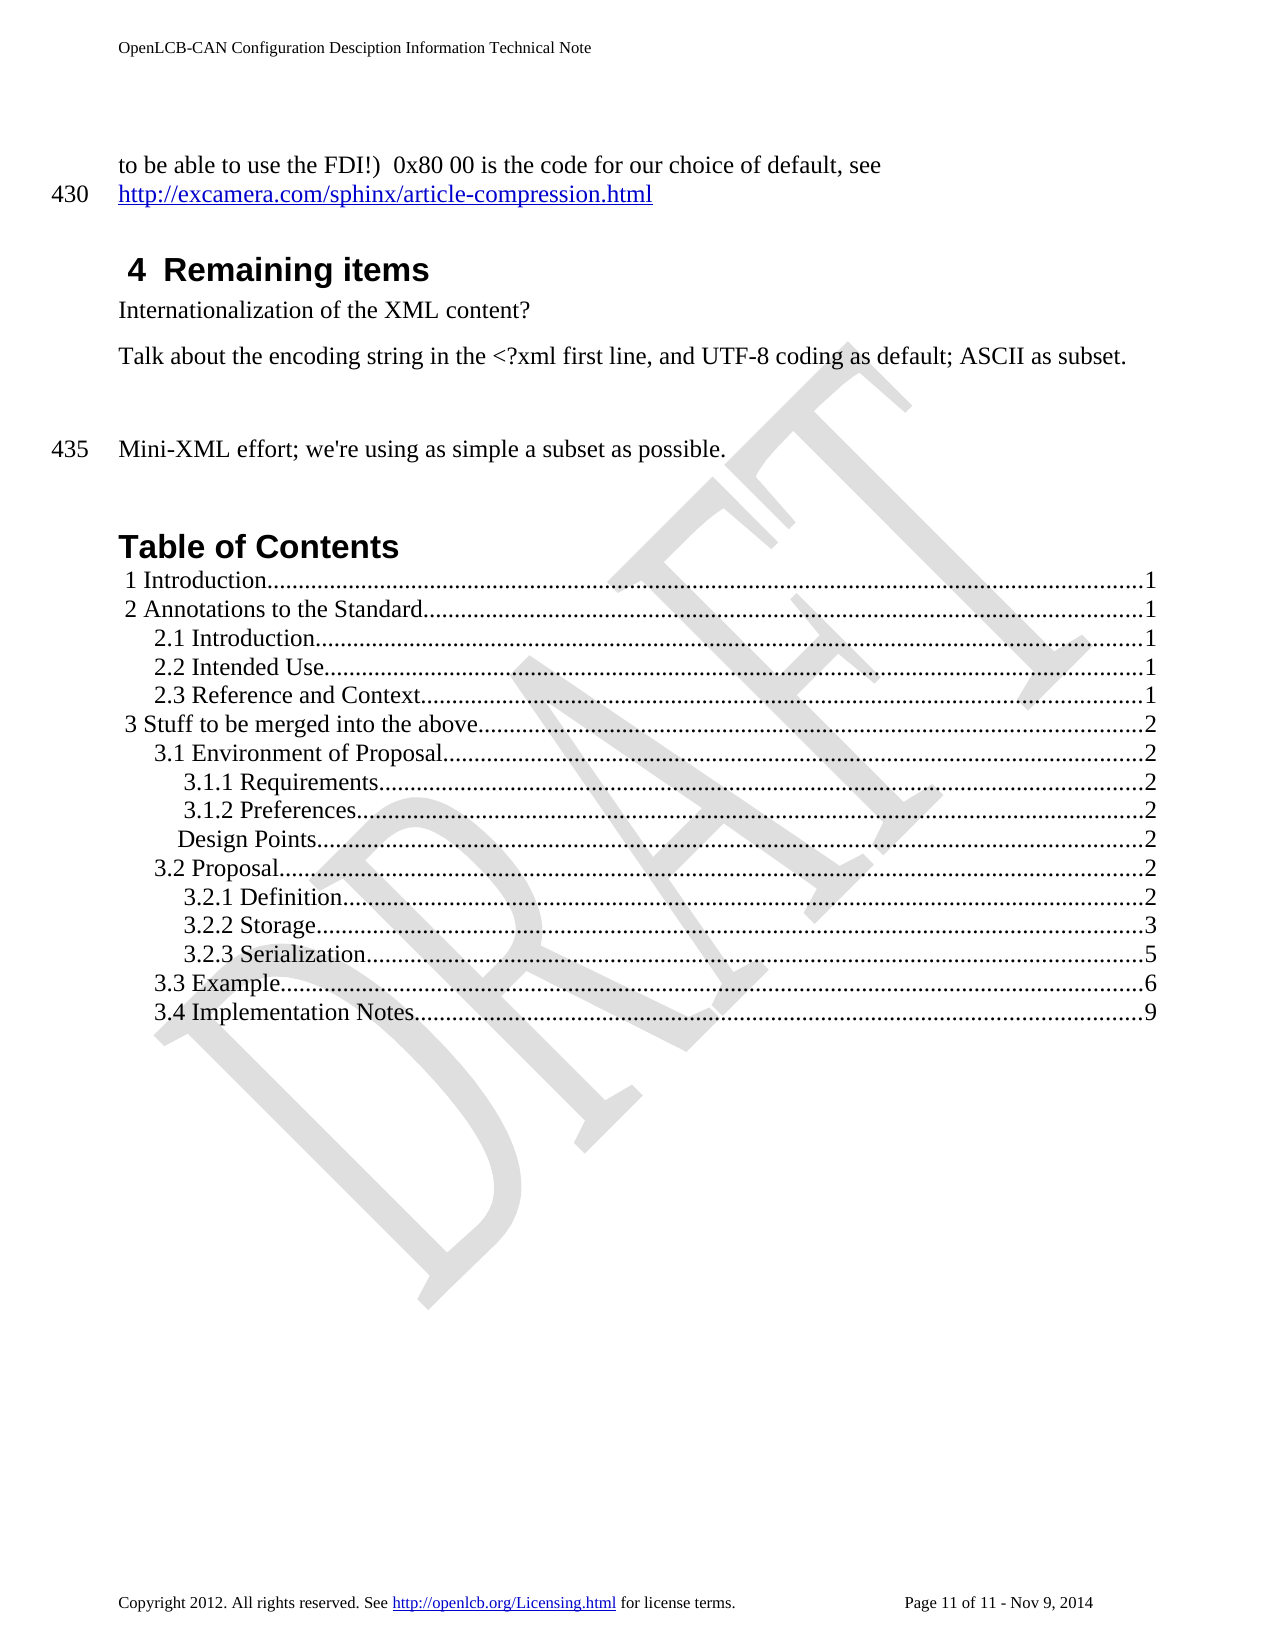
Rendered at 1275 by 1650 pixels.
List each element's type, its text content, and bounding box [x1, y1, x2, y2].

text 3.1 Environment of Proposal 2 [572, 738, 640, 767]
text 3 Stuff to be merged into the above 2 [118, 709, 552, 738]
text 3.2 Proposal 2 [507, 853, 651, 882]
text 3.2 Proposal 2 [858, 853, 1157, 882]
text 2 Annotations to the Standard 1 [799, 594, 984, 623]
subtitle [665, 527, 927, 566]
text 3.1.2 Preferences 2 [177, 796, 611, 824]
text 2.1 Introduction 1 [828, 623, 1013, 652]
subtitle Table of Contents [118, 527, 661, 566]
text 2.2 Intended Use 1 [1059, 652, 1157, 681]
text 2.2 Intended Use 1 [812, 655, 870, 681]
subtitle [931, 527, 1157, 566]
text Design Points 2 [177, 824, 363, 853]
text Design Points 2 [374, 828, 462, 853]
text 3.2.2 Storage 3 [417, 911, 515, 939]
text 2 Annotations to the Standard 1 [998, 594, 1157, 623]
text 2.3 Reference and Context 1 [798, 681, 1027, 709]
text 3.2 Proposal 2 [670, 853, 805, 882]
text 3 Stuff to be merged into the above 2 [552, 709, 598, 738]
text 3 Stuff to be merged into the above 2 [611, 709, 798, 738]
text 3.3 Example 6 [355, 968, 460, 997]
text 3.1.2 Preferences 2 [739, 796, 882, 824]
text 3.2.3 Serialization 5 [712, 939, 1157, 968]
text Talk about the encoding string in the <?xml first line, and UTF-8 coding [118, 341, 847, 370]
text 2.2 Intended Use 1 [857, 652, 1033, 681]
text 3.2.1 Definition 2 [829, 882, 1157, 911]
text [765, 434, 824, 463]
text 3.2.2 Storage 3 [540, 911, 690, 939]
text 3.3 Example 6 [743, 968, 1157, 997]
text 3.2.3 Serialization 5 [177, 939, 431, 968]
text Design Points 2 [696, 825, 764, 853]
text 2 Annotations to the Standard 1 [118, 594, 683, 623]
text 3.1.1 Requirements 2 [177, 767, 592, 796]
text 2.1 Introduction 1 [726, 623, 818, 652]
text 3.2 Proposal 2 [823, 853, 862, 865]
text 2.3 Reference and Context 1 [1031, 681, 1157, 709]
text 3.3 Example 6 [502, 972, 575, 997]
text Design Points 2 [477, 824, 631, 853]
text 2.3 Reference and Context 1 [569, 681, 769, 709]
text 3.3 Example 6 [590, 968, 721, 997]
text 2.1 Introduction 1 [1027, 623, 1157, 652]
text 3.4 Implementation Notes 9 [503, 997, 633, 1026]
text Design Points 2 [887, 824, 1157, 853]
text 3.1.1 Requirements 2 [870, 767, 1157, 796]
text 3.1.1 Requirements 2 [592, 767, 682, 796]
text 3.2.1 Definition 2 [177, 882, 374, 911]
subtitle Remaining items [118, 250, 1157, 289]
text 3.1.2 Preferences 2 [612, 796, 701, 824]
text 3.2.1 Definition 2 [388, 882, 511, 911]
text 2.2 Intended Use 1 [148, 652, 741, 681]
text 3.1 Environment of Proposal 2 [148, 738, 572, 767]
text 1 Introduction 1 [118, 566, 654, 594]
text 3.4 Implementation Notes 9 [650, 997, 1157, 1026]
text [838, 434, 1157, 463]
text 3.2 Proposal 2 [366, 853, 491, 882]
text 2 Annotations to the Standard 1 [697, 594, 808, 623]
text 3.2.2 Storage 3 [692, 911, 1157, 939]
text 3.1.1 Requirements 2 [696, 767, 856, 796]
text 2.3 Reference and Context 1 [148, 681, 532, 709]
text 2.1 Introduction 1 [148, 623, 712, 652]
text 3.4 Implementation Notes 9 [148, 997, 190, 1026]
text 3.1 Environment of Proposal 2 [653, 738, 827, 767]
text Design Points 2 [631, 824, 685, 853]
text 3.1 Environment of Proposal 2 [841, 738, 1157, 767]
text Mini-XML effort; we're using as simple a subset as possible. [118, 434, 754, 463]
text 3.2.2 Storage 3 [177, 911, 402, 939]
text to be able to use the FDI!) 0x80 00 is the code for our choice of default, see http://excamera.com/sphinx/article-compression.html [118, 150, 1157, 207]
text 3.3 Example 6 [230, 977, 337, 997]
text 3.1.2 Preferences 2 [916, 796, 1157, 824]
text 3.2.1 Definition 2 [672, 882, 816, 911]
text 3.2.1 Definition 2 [528, 882, 671, 911]
text 3.3 Example 6 [148, 968, 220, 997]
text 3.2.3 Serialization 5 [541, 939, 710, 968]
text 1 Introduction 1 [669, 566, 955, 594]
text 3.2 Proposal 2 [148, 853, 334, 882]
text 3.2.3 Serialization 5 [445, 939, 513, 968]
text 3.4 Implementation Notes 9 [394, 997, 489, 1026]
text 3 Stuff to be merged into the above 2 [812, 709, 1157, 738]
text Internationalization of the XML content? [118, 295, 1157, 324]
text 2.2 Intended Use 1 [755, 652, 801, 675]
text 3.4 Implementation Notes 9 [216, 997, 377, 1026]
text 1 Introduction 1 [970, 566, 1157, 594]
text as default; ASCII as subset. [849, 341, 1157, 370]
text Design Points 2 [780, 824, 881, 853]
